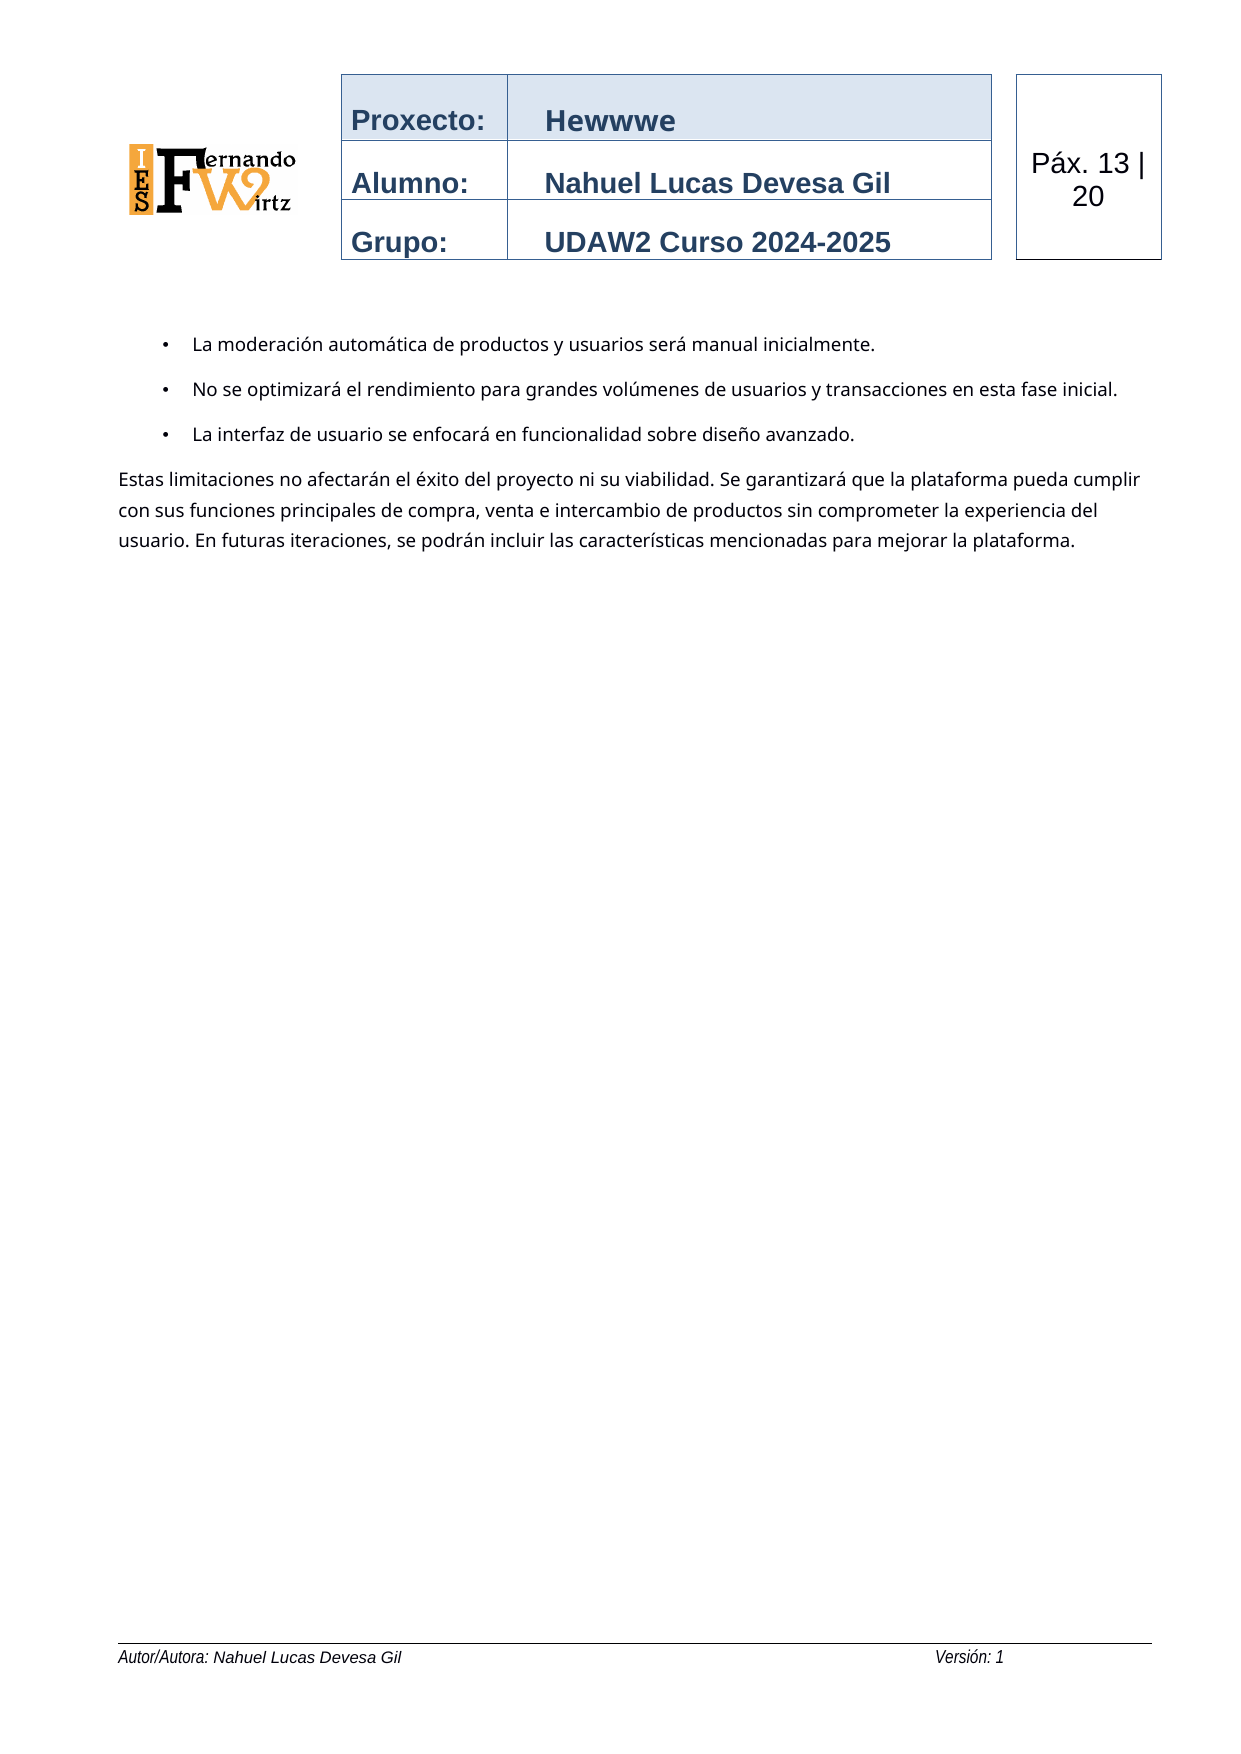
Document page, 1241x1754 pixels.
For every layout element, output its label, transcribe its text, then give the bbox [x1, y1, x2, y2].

list La moderación automática de productos y usuarios será manual inicialmente. [162, 331, 1152, 356]
picture [129, 144, 299, 215]
text Estas limitaciones no afectarán el éxito del proyecto ni su viabilidad. Se garantizará que la plataforma pueda cumplir con sus funciones principales de compra, venta e intercambio de productos sin comprometer la experiencia del usuario. En futuras iteraciones, se podrán incluir las características mencionadas para mejorar la plataforma. [118, 466, 1152, 553]
list No se optimizará el rendimiento para grandes volúmenes de usuarios y transacciones en esta fase inicial. [162, 376, 1152, 402]
list La interfaz de usuario se enfocará en funcionalidad sobre diseño avanzado. [162, 421, 1152, 447]
